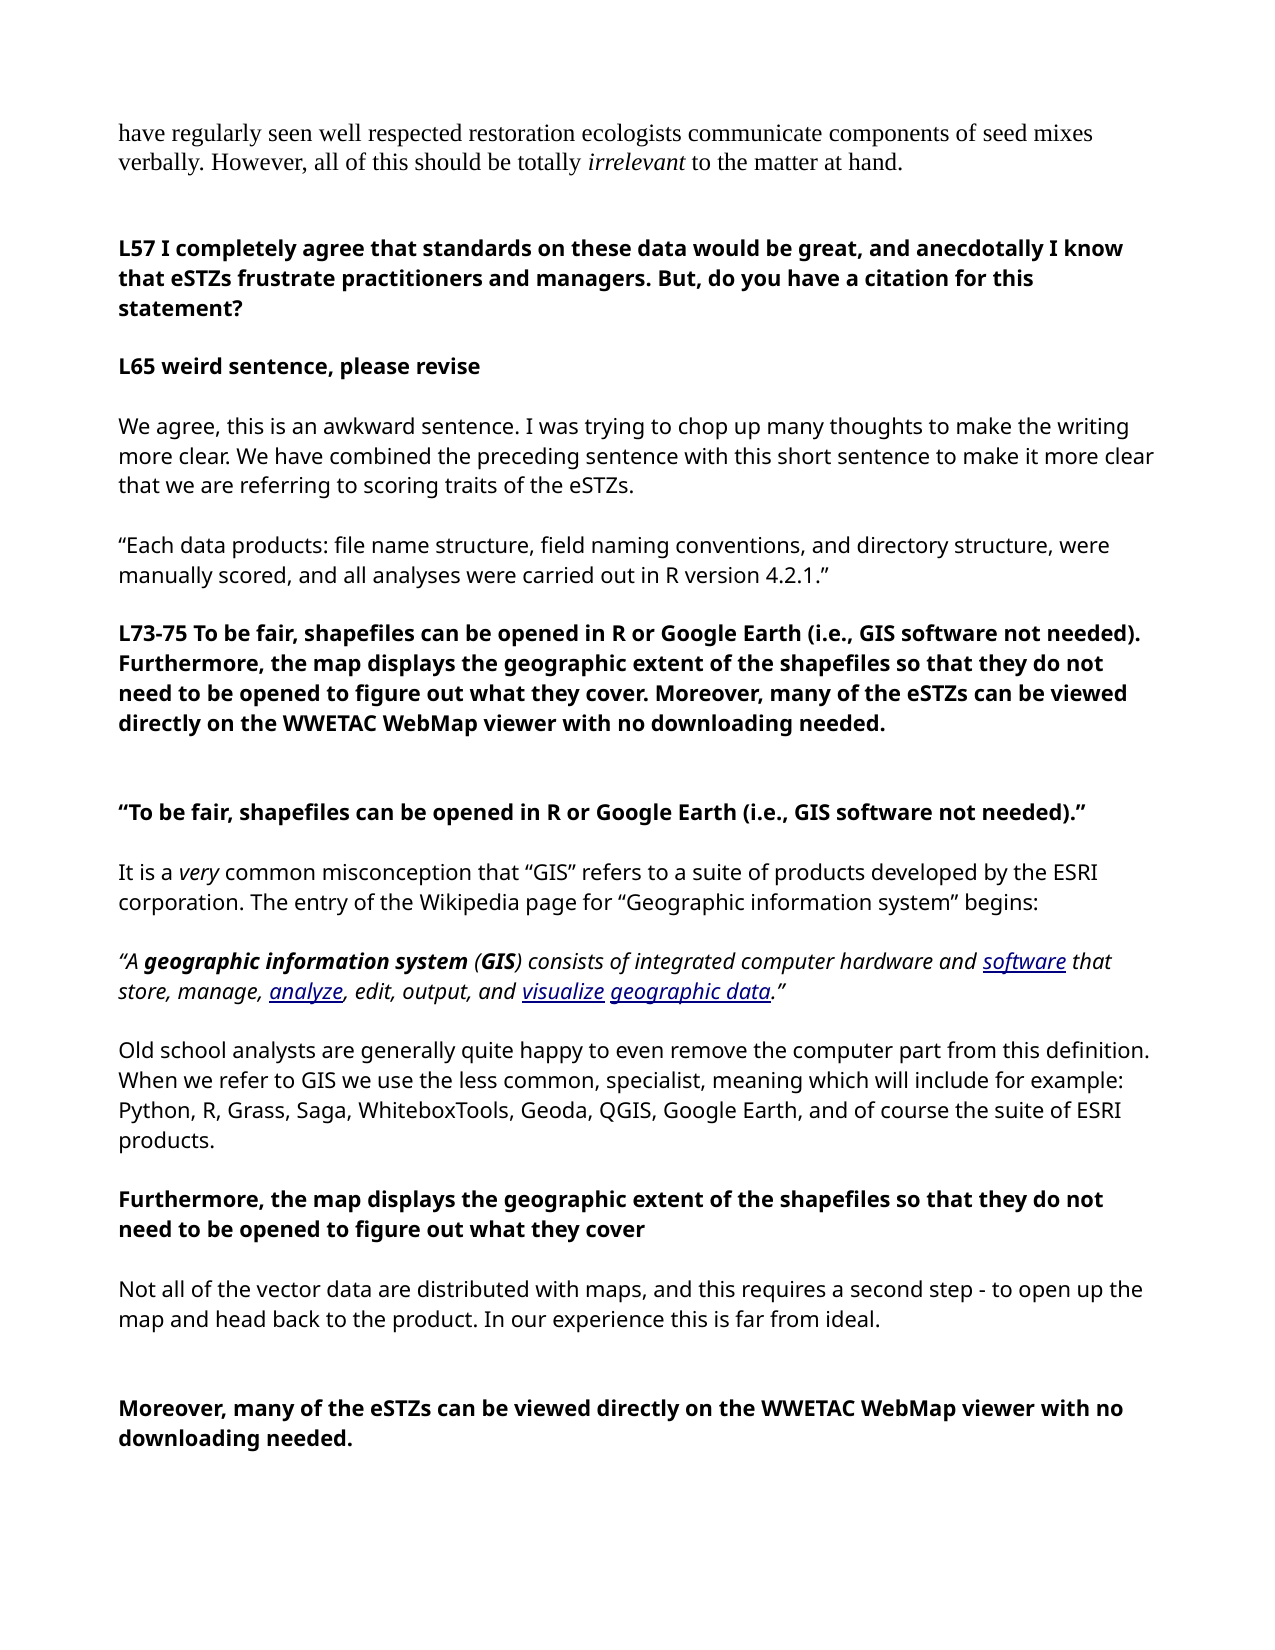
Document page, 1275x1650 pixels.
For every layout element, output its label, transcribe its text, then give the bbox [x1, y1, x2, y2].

text L65 weird sentence, please revise [118, 322, 1157, 381]
text L73-75 To be fair, shapefiles can be opened in R or Google Earth (i.e., GIS software not needed). Furthermore, the map displays the geographic extent of the shapefiles so that they do not need to be opened to figure out what they cover. Moreover, many of the eSTZs can be viewed directly on the WWETAC WebMap viewer with no downloading needed. [118, 589, 1157, 737]
text Furthermore, the map displays the geographic extent of the shapefiles so that they do not need to be opened to figure out what they cover [118, 1184, 1157, 1244]
text We agree, this is an awkward sentence. I was trying to chop up many thoughts to make the writing more clear. We have combined the preceding sentence with this short sentence to make it more clear that we are referring to scoring traits of the eSTZs. [118, 411, 1157, 500]
text “A geographic information system (GIS) consists of integrated computer hardware and software that store, manage, analyze, edit, output, and visualize geographic data.” [118, 946, 1157, 1006]
text It is a very common misconception that “GIS” refers to a suite of products developed by the ESRI corporation. The entry of the Wikipedia page for “Geographic information system” begins: [118, 857, 1157, 916]
text “To be fair, shapefiles can be opened in R or Google Earth (i.e., GIS software not needed).” [118, 797, 1157, 827]
text have regularly seen well respected restoration ecologists communicate components of seed mixes verbally. However, all of this should be totally irrelevant to the matter at hand. [118, 118, 1157, 176]
text Not all of the vector data are distributed with maps, and this requires a second step - to open up the map and head back to the product. In our experience this is far from ideal. [118, 1274, 1157, 1333]
text L57 I completely agree that standards on these data would be great, and anecdotally I know that eSTZs frustrate practitioners and managers. But, do you have a citation for this statement? [118, 204, 1157, 322]
text Moreover, many of the eSTZs can be viewed directly on the WWETAC WebMap viewer with no downloading needed. [118, 1393, 1157, 1452]
text “Each data products: file name structure, field naming conventions, and directory structure, were manually scored, and all analyses were carried out in R version 4.2.1.” [118, 530, 1157, 589]
text Old school analysts are generally quite happy to even remove the computer part from this definition. When we refer to GIS we use the less common, specialist, meaning which will include for example: Python, R, Grass, Saga, WhiteboxTools, Geoda, QGIS, Google Earth, and of course the suite of ESRI products. [118, 1035, 1157, 1154]
